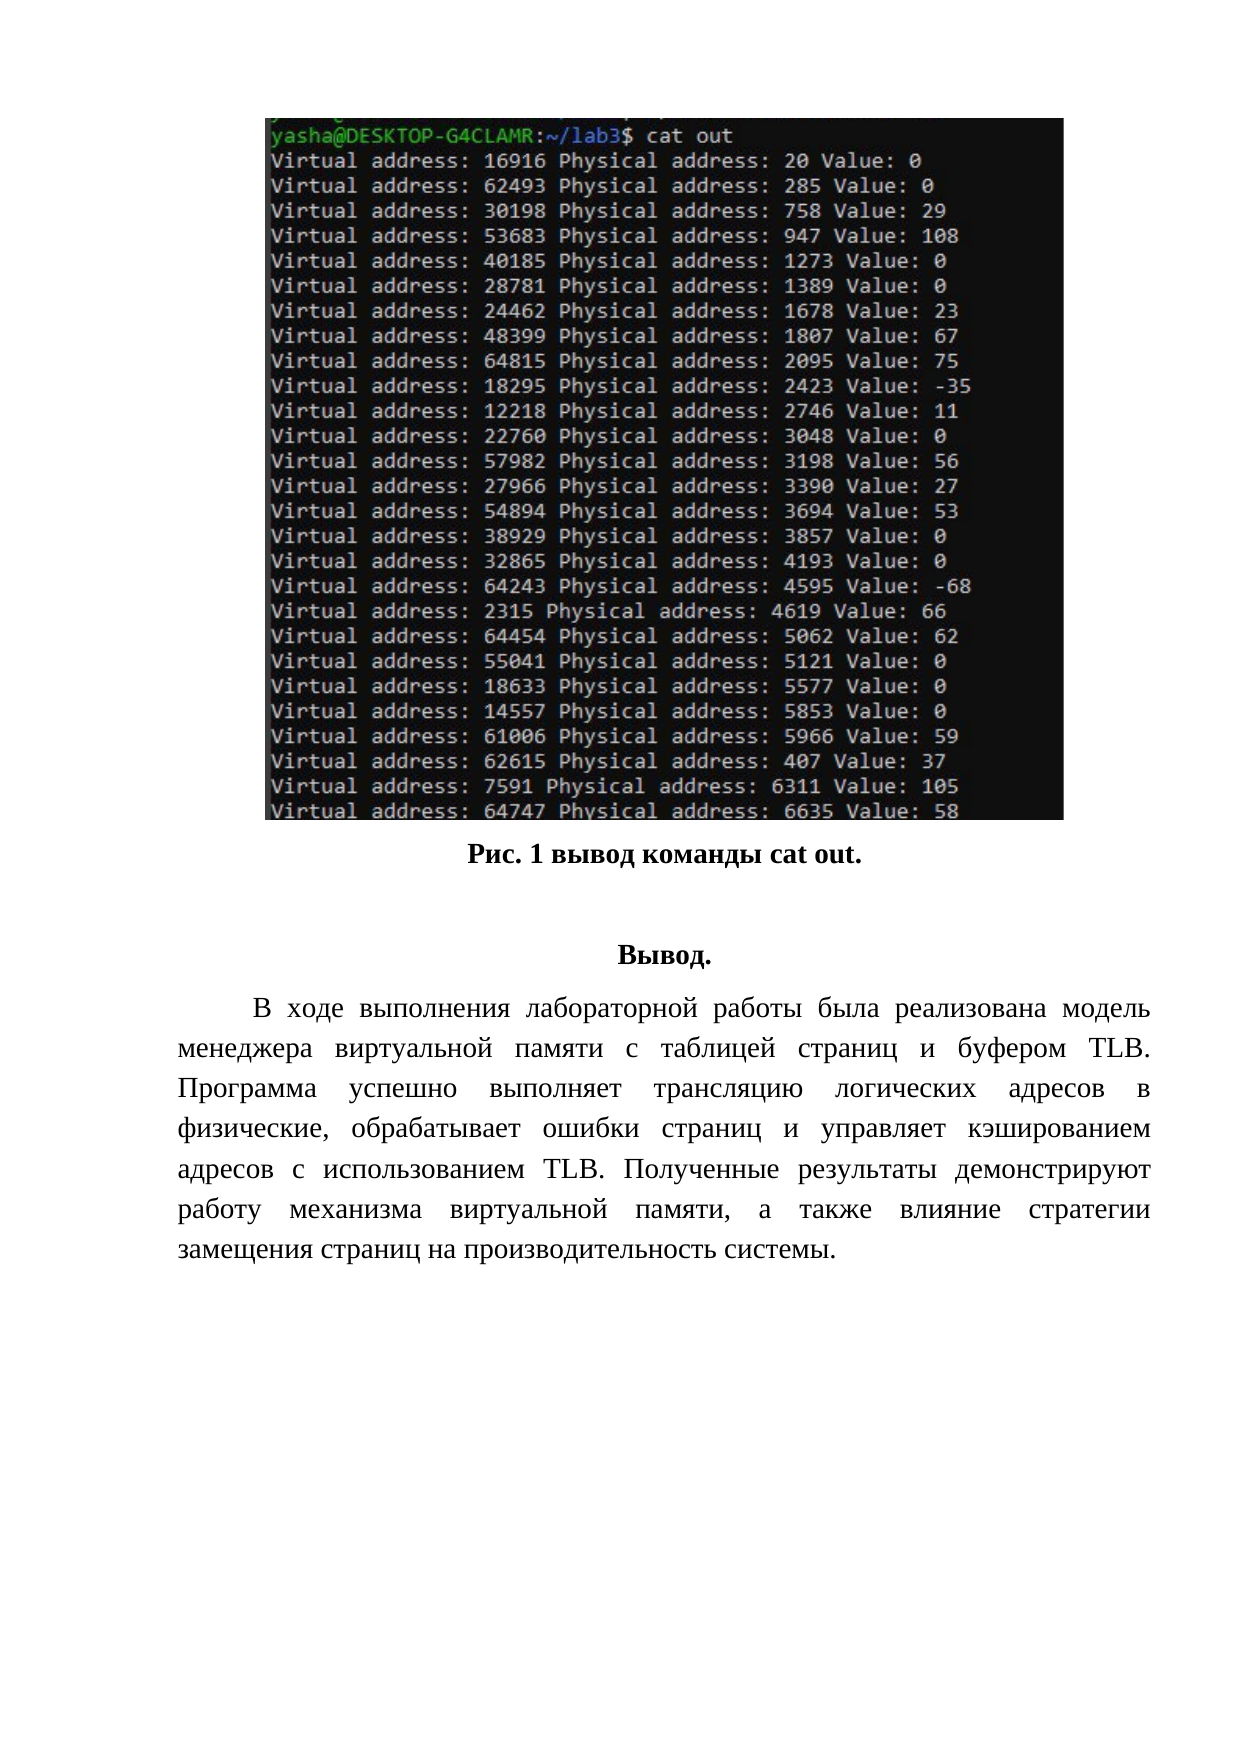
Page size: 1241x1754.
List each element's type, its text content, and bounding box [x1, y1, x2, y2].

picture [265, 118, 1064, 820]
text Вывод. [177, 937, 1152, 971]
text Рис. 1 вывод команды cat out. [177, 118, 1152, 870]
text В ходе выполнения лабораторной работы была реализована модель менеджера виртуальной памяти с таблицей страниц и буфером TLB. Программа успешно выполняет трансляцию логических адресов в физические, обрабатывает ошибки страниц и управляет кэшированием адресов с использованием TLB. Полученные результаты демонстрируют работу механизма виртуальной памяти, а также влияние стратегии замещения страниц на производительность системы. [177, 990, 1152, 1265]
